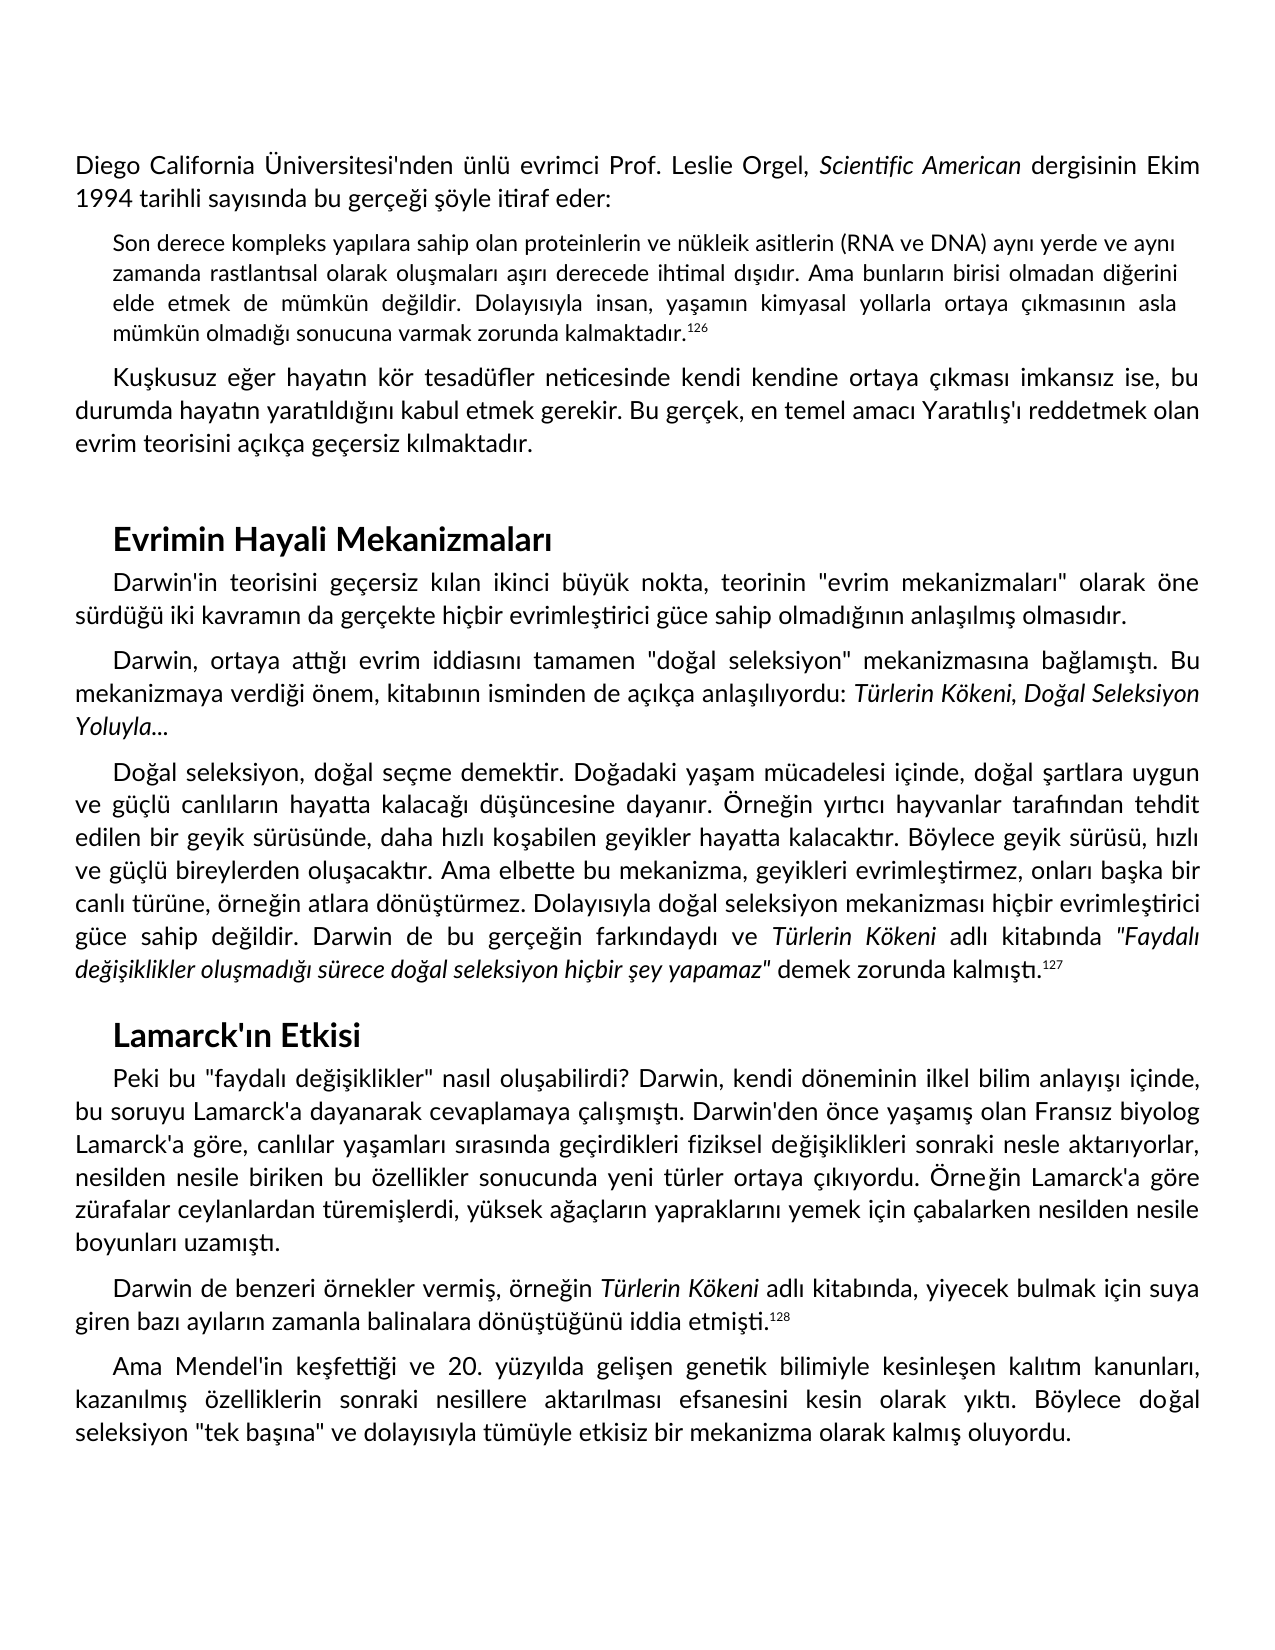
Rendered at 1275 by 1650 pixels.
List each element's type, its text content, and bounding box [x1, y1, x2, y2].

text Diego California Üniversitesi'nden ünlü evrimci Prof. Leslie Orgel, Scientific American dergisinin Ekim 1994 tarihli sayısında bu gerçeği şöyle itiraf eder: [75, 150, 1200, 213]
subtitle Evrimin Hayali Mekanizmaları [112, 518, 1200, 558]
text Son derece kompleks yapılara sahip olan proteinlerin ve nükleik asitlerin (RNA ve DNA) aynı yerde ve aynı zamanda rastlantısal olarak oluşmaları aşırı derecede ihtimal dışıdır. Ama bunların birisi olmadan diğerini elde etmek de mümkün değildir. Dolayısıyla insan, yaşamın kimyasal yollarla ortaya çıkmasının asla mümkün olmadığı sonucuna varmak zorunda kalmaktadır.126 [112, 228, 1178, 346]
text Darwin, ortaya attığı evrim iddiasını tamamen "doğal seleksiyon" mekanizmasına bağlamıştı. Bu mekanizmaya verdiği önem, kitabının isminden de açıkça anlaşılıyordu: Türlerin Kökeni, Doğal Seleksiyon Yoluyla... [75, 645, 1200, 741]
text Darwin'in teorisini geçersiz kılan ikinci büyük nokta, teorinin "evrim mekanizmaları" olarak öne sürdüğü iki kavramın da gerçekte hiçbir evrimleştirici güce sahip olmadığının anlaşılmış olmasıdır. [75, 567, 1200, 629]
text Darwin de benzeri örnekler vermiş, örneğin Türlerin Kökeni adlı kitabında, yiyecek bulmak için suya giren bazı ayıların zamanla balinalara dönüştüğünü iddia etmişti.128 [75, 1272, 1200, 1335]
text Doğal seleksiyon, doğal seçme demektir. Doğadaki yaşam mücadelesi içinde, doğal şartlara uygun ve güçlü canlıların hayatta kalacağı düşüncesine dayanır. Örneğin yırtıcı hayvanlar tarafından tehdit edilen bir geyik sürüsünde, daha hızlı koşabilen geyikler hayatta kalacaktır. Böylece geyik sürüsü, hızlı ve güçlü bireylerden oluşacaktır. Ama elbette bu mekanizma, geyikleri evrimleştirmez, onları başka bir canlı türüne, örneğin atlara dönüştürmez. Dolayısıyla doğal seleksiyon mekanizması hiçbir evrimleştirici güce sahip değildir. Darwin de bu gerçeğin farkındaydı ve Türlerin Kökeni adlı kitabında "Faydalı değişiklikler oluşmadığı sürece doğal seleksiyon hiçbir şey yapamaz" demek zorunda kalmıştı.127 [75, 756, 1200, 984]
text Ama Mendel'in keşfettiği ve 20. yüzyılda gelişen genetik bilimiyle kesinleşen kalıtım kanunları, kazanılmış özelliklerin sonraki nesillere aktarılması efsanesini kesin olarak yıktı. Böylece doğal seleksiyon "tek başına" ve dolayısıyla tümüyle etkisiz bir mekanizma olarak kalmış oluyordu. [75, 1351, 1200, 1447]
text Kuşkusuz eğer hayatın kör tesadüfler neticesinde kendi kendine ortaya çıkması imkansız ise, bu durumda hayatın yaratıldığını kabul etmek gerekir. Bu gerçek, en temel amacı Yaratılış'ı reddetmek olan evrim teorisini açıkça geçersiz kılmaktadır. [75, 362, 1200, 457]
subtitle Lamarck'ın Etkisi [112, 1014, 1200, 1054]
text Peki bu "faydalı değişiklikler" nasıl oluşabilirdi? Darwin, kendi döneminin ilkel bilim anlayışı içinde, bu soruyu Lamarck'a dayanarak cevaplamaya çalışmıştı. Darwin'den önce yaşamış olan Fransız biyolog Lamarck'a göre, canlılar yaşamları sırasında geçirdikleri fiziksel değişiklikleri sonraki nesle aktarıyorlar, nesilden nesile biriken bu özellikler sonucunda yeni türler ortaya çıkıyordu. Örneğin Lamarck'a göre zürafalar ceylanlardan türemişlerdi, yüksek ağaçların yapraklarını yemek için çabalarken nesilden nesile boyunları uzamıştı. [75, 1062, 1200, 1257]
